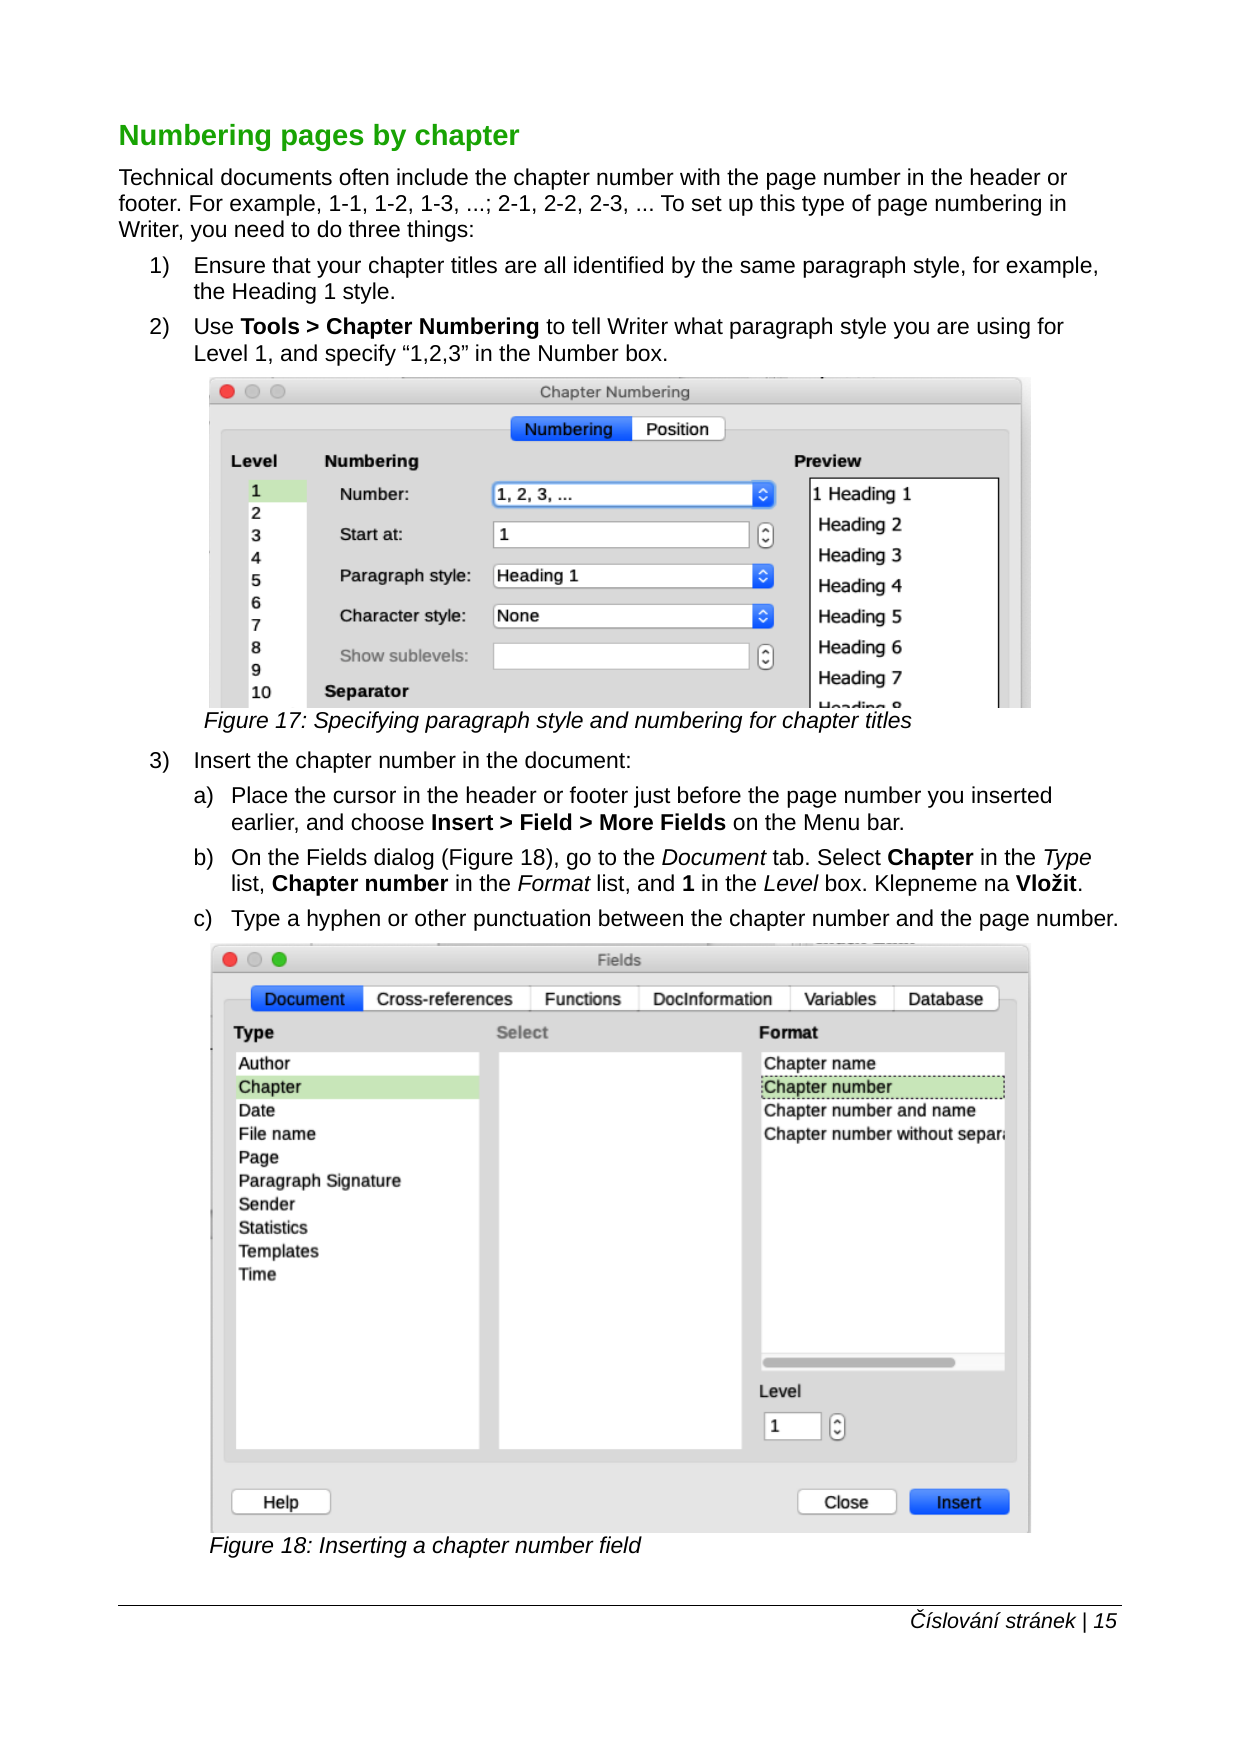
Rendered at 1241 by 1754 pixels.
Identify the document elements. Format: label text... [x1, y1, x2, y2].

list Insert the chapter number in the document: [170, 747, 1122, 773]
list On the Fields dialog (Figure 18), go to the Document tab. Select Chapter in the Type list, Chapter number in the Format list, and 1 in the Level box. Klepneme na Vložit. [193, 844, 1122, 896]
picture [209, 943, 1032, 1533]
text Figure 17: Specifying paragraph style and numbering for chapter titles [204, 378, 1037, 734]
list Type a hyphen or other punctuation between the chapter number and the page number. [193, 905, 1122, 932]
list Use Tools > Chapter Numbering to tell Writer what paragraph style you are using for Level 1, and specify “1,2,3” in the Number box. [170, 313, 1122, 366]
list Technical documents often include the chapter number with the page number in the header or footer. For example, 1-1, 1-2, 1-3, ...; 2-1, 2-2, 2-3, ... To set up this type of page numbering in Writer, you need to do three things: [118, 164, 1122, 243]
list Ensure that your chapter titles are all identified by the same paragraph style, for example, the Heading 1 style. [170, 252, 1122, 304]
list Place the cursor in the header or footer just before the page number you inserted earlier, and choose Insert > Field > More Fields on the Menu bar. [193, 782, 1122, 835]
picture [209, 377, 1031, 708]
subtitle Numbering pages by chapter [118, 118, 1122, 152]
text Figure 18: Inserting a chapter number field [209, 1533, 1031, 1559]
